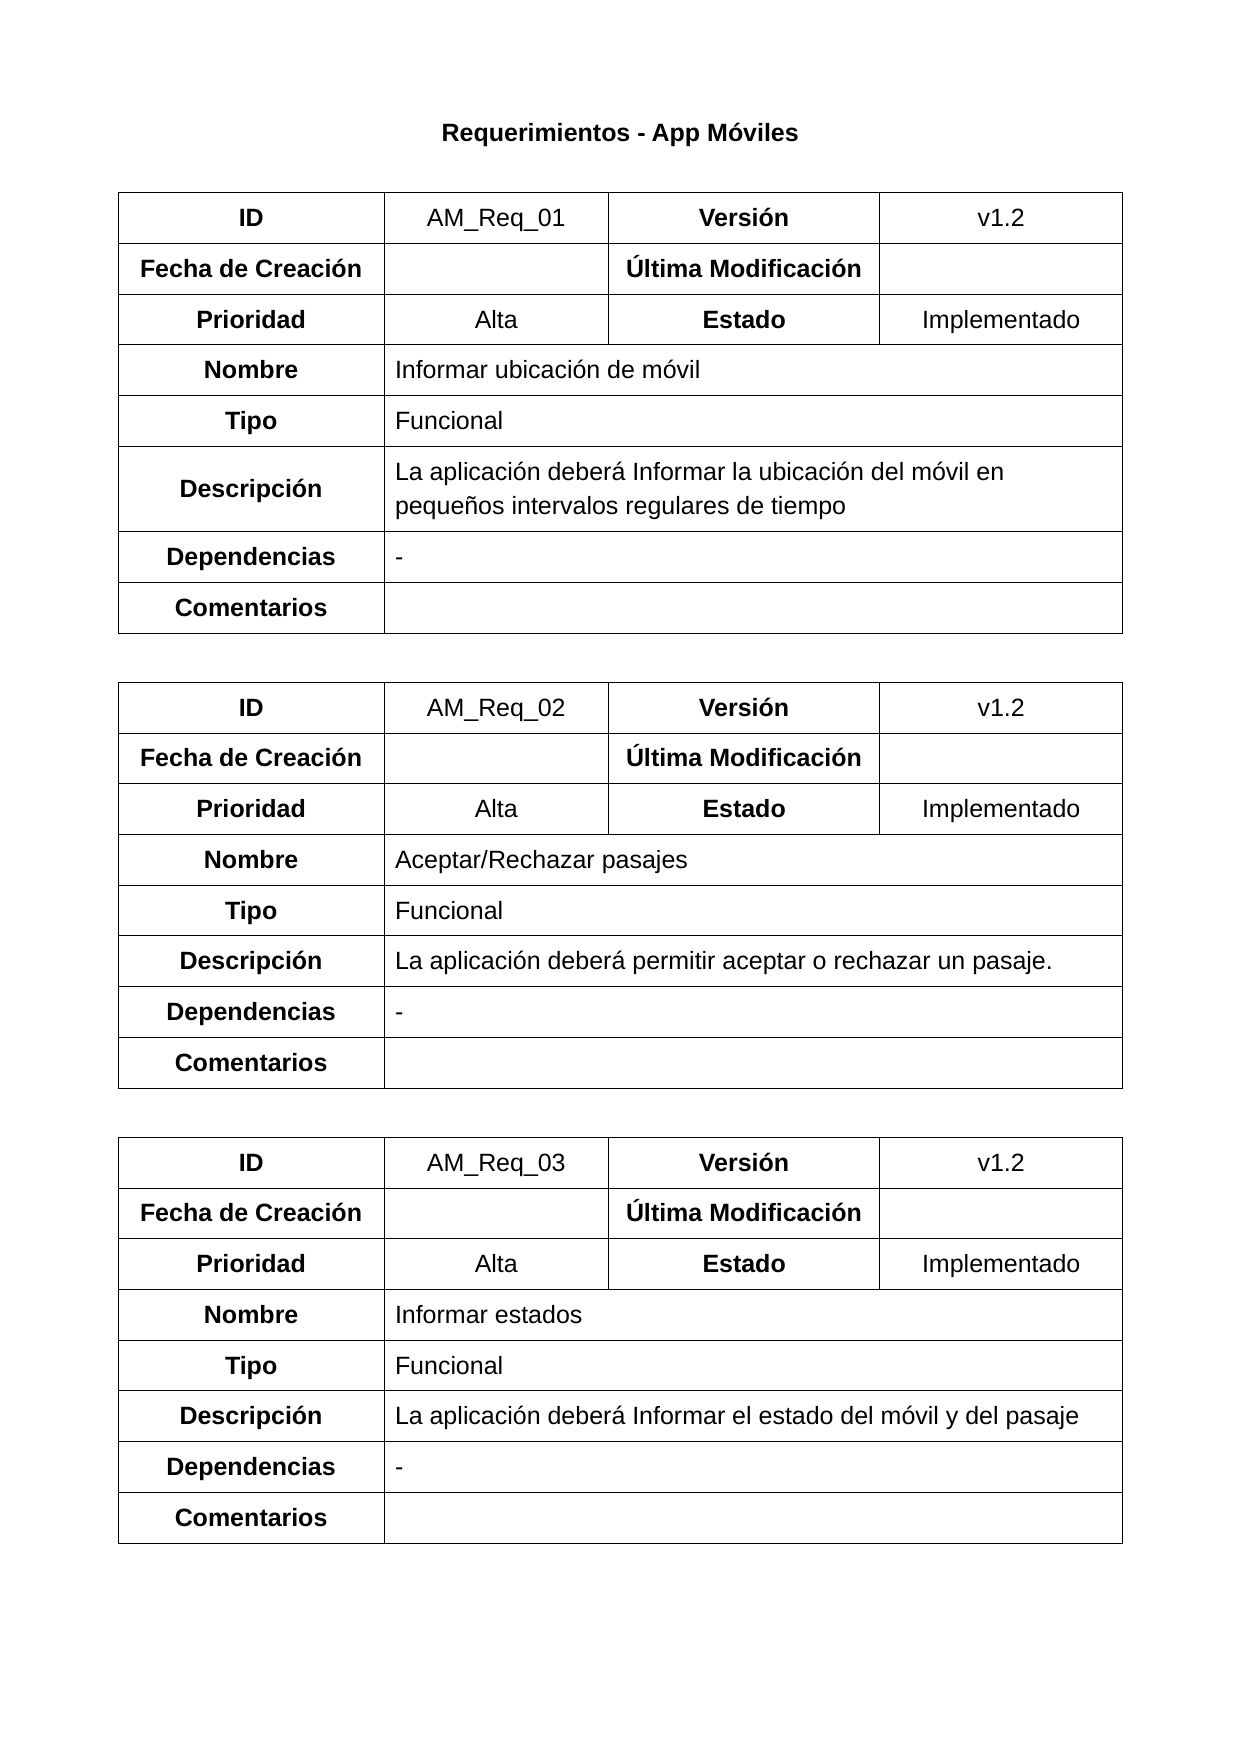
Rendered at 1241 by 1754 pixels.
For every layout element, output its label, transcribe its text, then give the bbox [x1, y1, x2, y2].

table_header ID [119, 683, 384, 732]
table_header ID [119, 193, 384, 243]
table_cell La aplicación deberá permitir aceptar o rechazar un pasaje. [385, 936, 1122, 986]
table_cell Fecha de Creación [119, 734, 384, 783]
table_cell Estado [609, 295, 879, 344]
table_header v1.2 [880, 193, 1122, 243]
table_cell Alta [385, 1239, 608, 1289]
table_header AM_Req_03 [385, 1138, 608, 1187]
table_cell Informar estados [385, 1290, 1122, 1339]
table_cell Nombre [119, 835, 384, 884]
table_cell Tipo [119, 1341, 384, 1390]
table_cell Funcional [385, 396, 1122, 446]
table_cell La aplicación deberá Informar la ubicación del móvil en pequeños intervalos regulares de tiempo [385, 447, 1122, 531]
table_cell La aplicación deberá Informar el estado del móvil y del pasaje [385, 1391, 1122, 1441]
table_header Versión [609, 683, 879, 732]
table_cell Descripción [119, 1391, 384, 1441]
table_cell [385, 1493, 1122, 1542]
table_cell Implementado [880, 784, 1122, 834]
table_cell Dependencias [119, 987, 384, 1037]
table_header AM_Req_01 [385, 193, 608, 243]
table_header v1.2 [880, 1138, 1122, 1187]
table_cell Funcional [385, 886, 1122, 935]
table_cell Última Modificación [609, 244, 879, 294]
table_cell Estado [609, 1239, 879, 1289]
table_cell Descripción [119, 936, 384, 986]
table_cell Prioridad [119, 1239, 384, 1289]
table_cell - [385, 987, 1122, 1037]
table_cell Tipo [119, 886, 384, 935]
table_cell Implementado [880, 1239, 1122, 1289]
table_cell [880, 244, 1122, 294]
table_header Versión [609, 1138, 879, 1187]
table_cell Comentarios [119, 583, 384, 632]
table_cell Tipo [119, 396, 384, 446]
table_cell Última Modificación [609, 1189, 879, 1238]
table_cell Descripción [119, 447, 384, 531]
table_cell [385, 583, 1122, 632]
table_cell Prioridad [119, 784, 384, 834]
table_cell Aceptar/Rechazar pasajes [385, 835, 1122, 884]
table_cell Implementado [880, 295, 1122, 344]
table_cell Nombre [119, 1290, 384, 1339]
table_cell Fecha de Creación [119, 1189, 384, 1238]
table_header ID [119, 1138, 384, 1187]
table_cell Dependencias [119, 1442, 384, 1492]
table_cell [385, 244, 608, 294]
table_cell Fecha de Creación [119, 244, 384, 294]
table_cell Nombre [119, 345, 384, 395]
table_header Versión [609, 193, 879, 243]
table_cell Comentarios [119, 1038, 384, 1087]
table_header v1.2 [880, 683, 1122, 732]
table_cell [880, 1189, 1122, 1238]
table_header AM_Req_02 [385, 683, 608, 732]
table_cell [385, 1189, 608, 1238]
table_cell Funcional [385, 1341, 1122, 1390]
table_cell Alta [385, 784, 608, 834]
text Requerimientos - App Móviles [118, 118, 1122, 147]
table_cell Alta [385, 295, 608, 344]
table_cell Comentarios [119, 1493, 384, 1542]
table_cell Estado [609, 784, 879, 834]
table_cell Última Modificación [609, 734, 879, 783]
table_cell Informar ubicación de móvil [385, 345, 1122, 395]
table_cell - [385, 1442, 1122, 1492]
table_cell Dependencias [119, 532, 384, 582]
table_cell [385, 1038, 1122, 1087]
table_cell [385, 734, 608, 783]
table_cell - [385, 532, 1122, 582]
table_cell [880, 734, 1122, 783]
table_cell Prioridad [119, 295, 384, 344]
